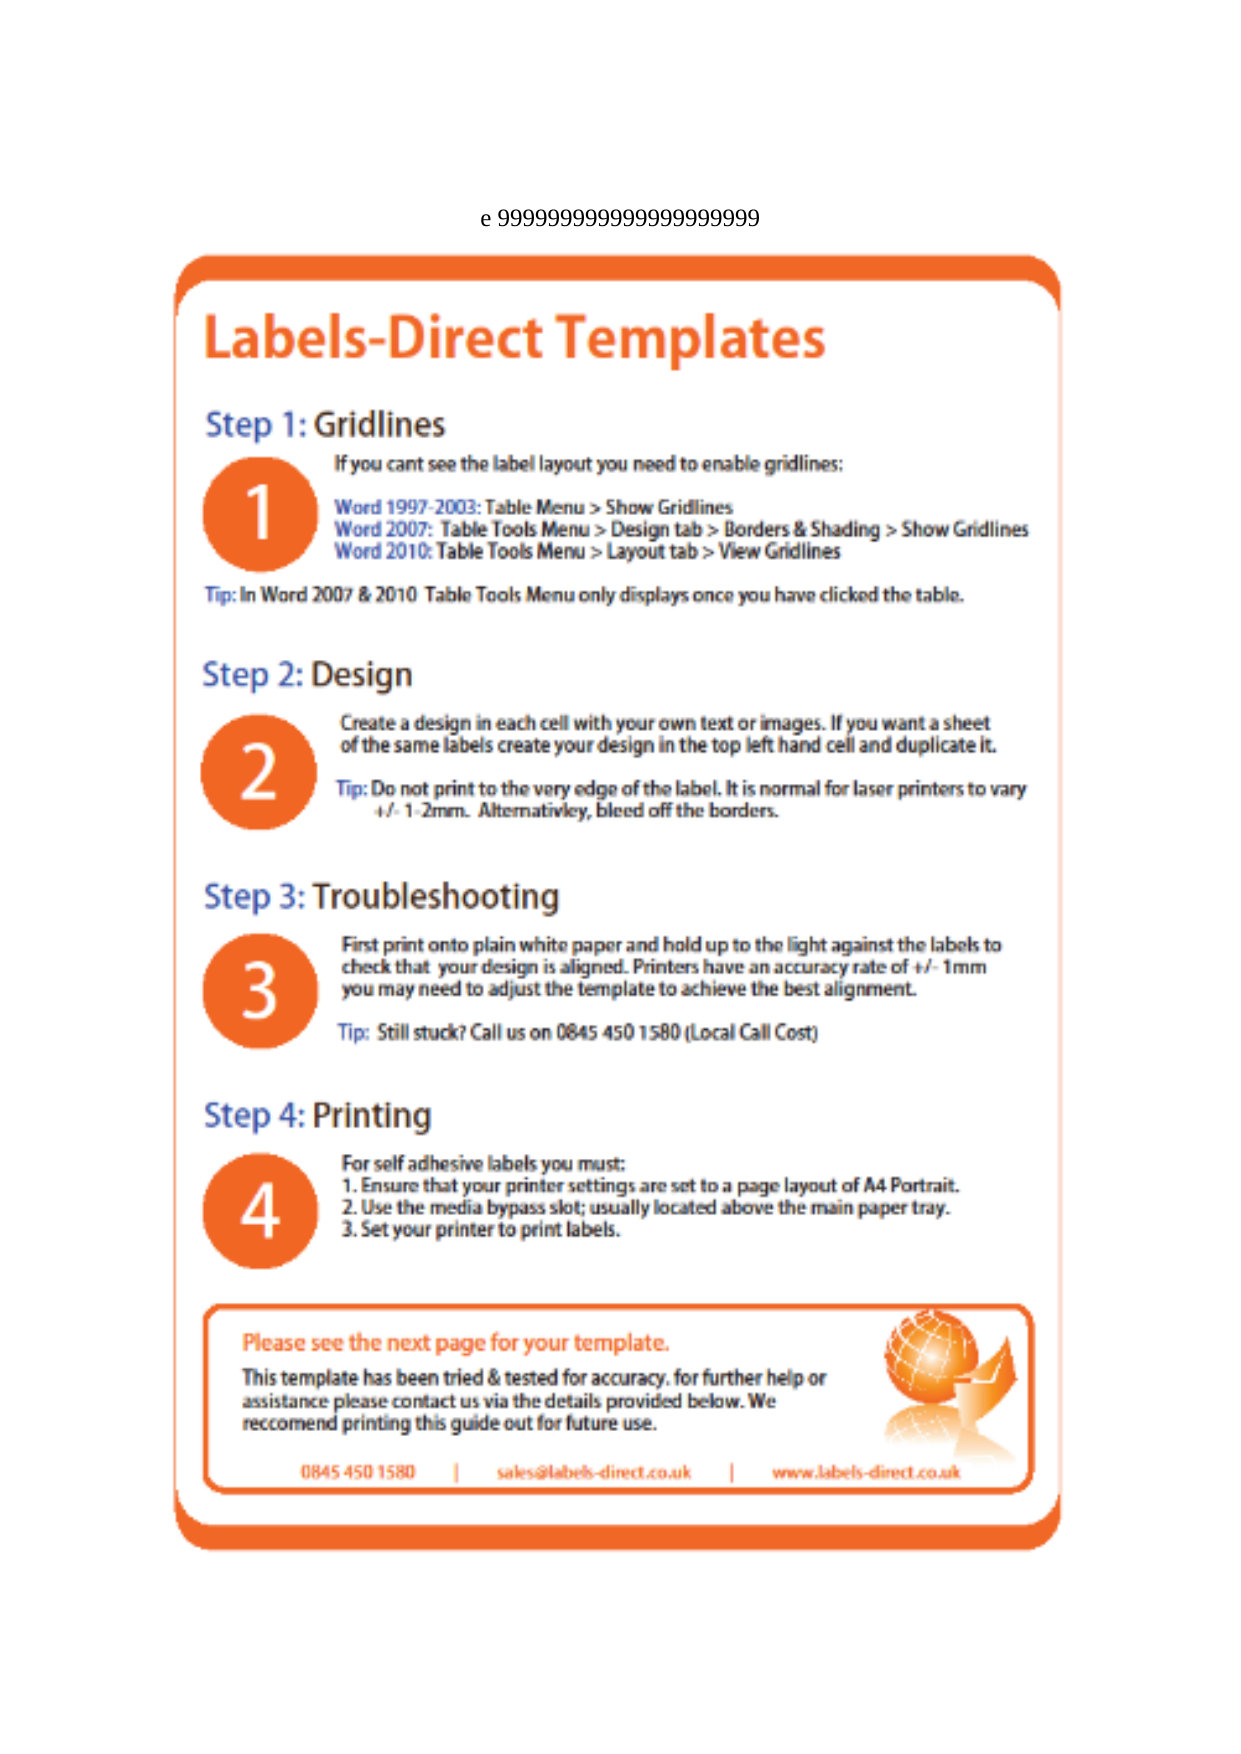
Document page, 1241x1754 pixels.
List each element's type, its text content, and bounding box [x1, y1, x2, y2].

text e 999999999999999999999 [105, 203, 1135, 1575]
